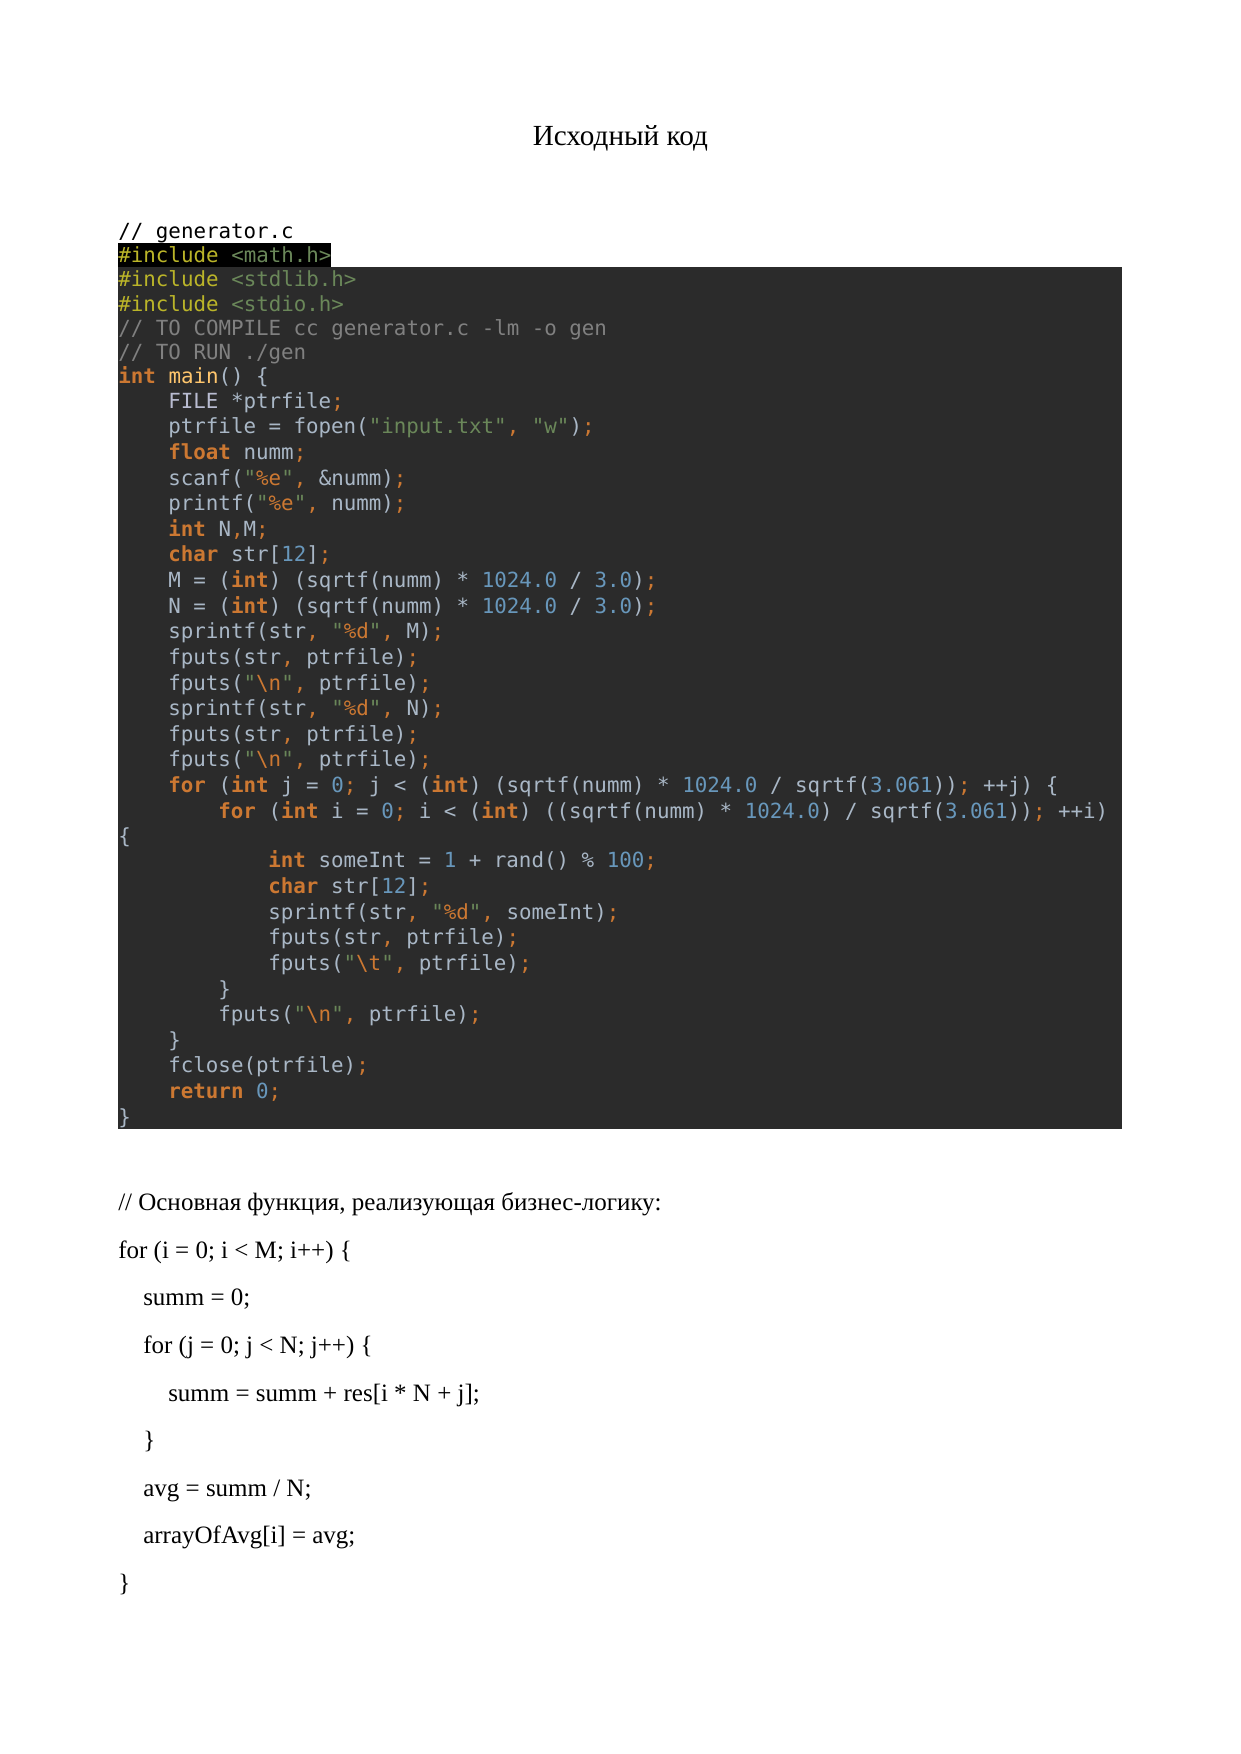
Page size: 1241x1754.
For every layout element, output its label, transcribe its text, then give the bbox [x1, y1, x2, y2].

text for (i = 0; i < M; i++) { [118, 1235, 1122, 1264]
text sprintf(str, "%d", M); [118, 619, 1122, 645]
text int N,M; [118, 517, 1122, 542]
text char str[12]; [118, 542, 1122, 568]
text scanf("%e", &numm); [118, 466, 1122, 491]
text #include <math.h> [118, 243, 1122, 267]
text Исходный код [118, 118, 1122, 152]
text char str[12]; [118, 874, 1122, 900]
text for (int j = 0; j < (int) (sqrtf(numm) * 1024.0 / sqrtf(3.061)); ++j) { [118, 773, 1122, 799]
text fputs("\n", ptrfile); [118, 671, 1122, 696]
text fputs(str, ptrfile); [118, 645, 1122, 671]
text fclose(ptrfile); [118, 1053, 1122, 1079]
text float numm; [118, 440, 1122, 466]
text for (j = 0; j < N; j++) { [118, 1330, 1122, 1359]
text fputs("\t", ptrfile); [118, 951, 1122, 977]
text return 0; [118, 1079, 1122, 1105]
text fputs(str, ptrfile); [118, 925, 1122, 951]
text // generator.c [118, 219, 1122, 243]
text } [118, 1568, 1122, 1597]
text // Основная функция, реализующая бизнес-логику: [118, 1187, 1122, 1216]
text // TO RUN ./gen [118, 340, 1122, 364]
text } [118, 1105, 1122, 1129]
text // TO COMPILE cc generator.c -lm -o gen [118, 316, 1122, 340]
text summ = summ + res[i * N + j]; [118, 1378, 1122, 1406]
text M = (int) (sqrtf(numm) * 1024.0 / 3.0); [118, 568, 1122, 594]
text ptrfile = fopen("input.txt", "w"); [118, 414, 1122, 440]
text #include <stdio.h> [118, 292, 1122, 316]
text printf("%e", numm); [118, 491, 1122, 517]
text } [118, 1425, 1122, 1454]
text #include <stdlib.h> [118, 267, 1122, 292]
text avg = summ / N; [118, 1473, 1122, 1502]
text for (int i = 0; i < (int) ((sqrtf(numm) * 1024.0) / sqrtf(3.061)); ++i) { [118, 799, 1122, 848]
text fputs(str, ptrfile); [118, 722, 1122, 747]
text sprintf(str, "%d", someInt); [118, 900, 1122, 925]
text summ = 0; [118, 1282, 1122, 1311]
text int main() { [118, 364, 1122, 389]
text } [118, 1028, 1122, 1053]
text arrayOfAvg[i] = avg; [118, 1521, 1122, 1549]
text fputs("\n", ptrfile); [118, 1002, 1122, 1028]
text fputs("\n", ptrfile); [118, 747, 1122, 773]
text int someInt = 1 + rand() % 100; [118, 848, 1122, 874]
text } [118, 977, 1122, 1002]
text sprintf(str, "%d", N); [118, 696, 1122, 722]
text FILE *ptrfile; [118, 389, 1122, 414]
text N = (int) (sqrtf(numm) * 1024.0 / 3.0); [118, 594, 1122, 619]
